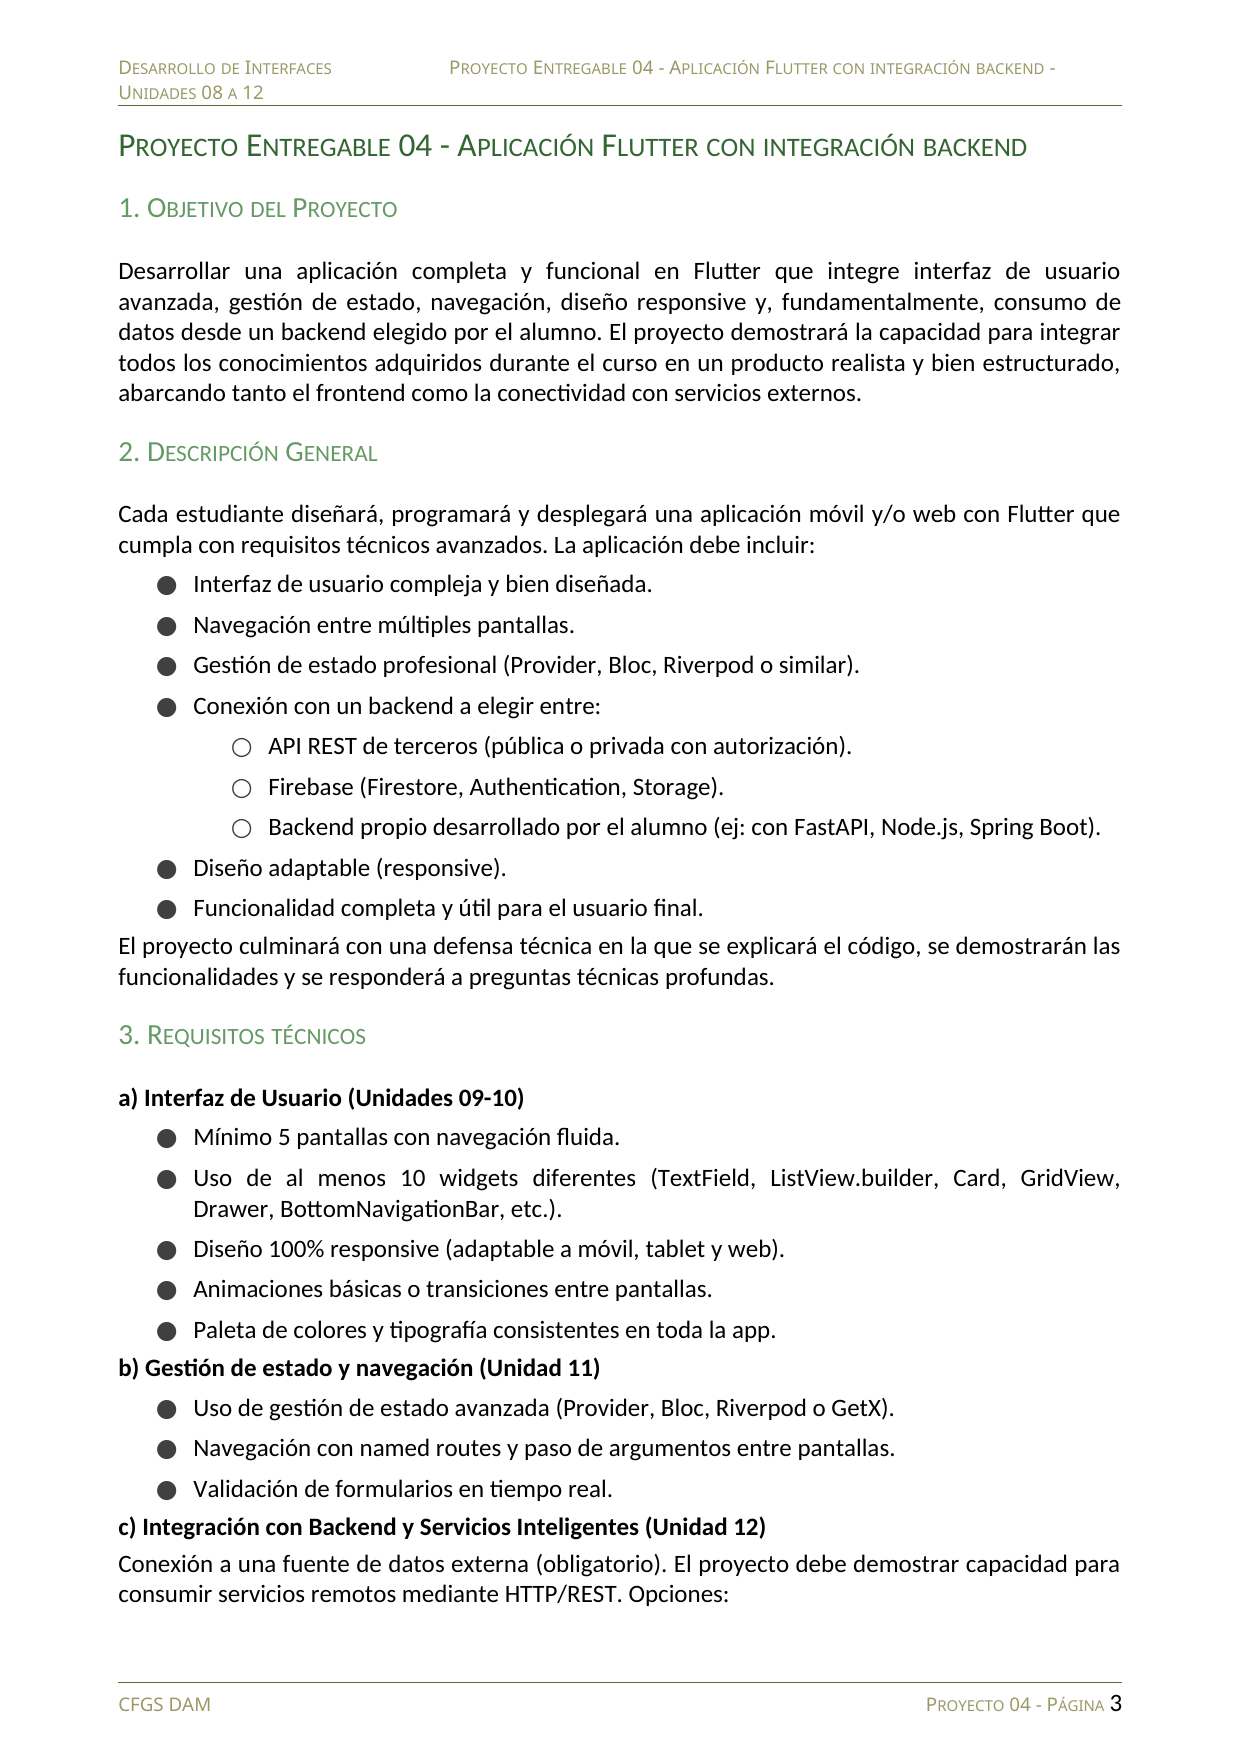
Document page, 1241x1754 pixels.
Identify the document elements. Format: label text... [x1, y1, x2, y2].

text El proyecto culminará con una defensa técnica en la que se explicará el código, se demostrarán las funcionalidades y se responderá a preguntas técnicas profundas. [118, 931, 1122, 992]
list Animaciones básicas o transiciones entre pantallas. [156, 1271, 1122, 1305]
subtitle 1. Objetivo del Proyecto [118, 189, 1122, 225]
list Backend propio desarrollado por el alumno (ej: con FastAPI, Node.js, Spring Boot). [231, 809, 1122, 843]
text Proyecto Entregable 04 - Aplicación Flutter con integración backend [118, 124, 1122, 165]
text b) Gestión de estado y navegación (Unidad 11) [118, 1352, 1122, 1383]
list Conexión con un backend a elegir entre: [156, 687, 1122, 721]
list Funcionalidad completa y útil para el usuario final. [156, 890, 1122, 924]
list Mínimo 5 pantallas con navegación fluida. [156, 1119, 1122, 1153]
list Gestión de estado profesional (Provider, Bloc, Riverpod o similar). [156, 647, 1122, 681]
text a) Interfaz de Usuario (Unidades 09-10) [118, 1082, 1122, 1113]
list Diseño adaptable (responsive). [156, 849, 1122, 883]
text Cada estudiante diseñará, programará y desplegará una aplicación móvil y/o web con Flutter que cumpla con requisitos técnicos avanzados. La aplicación debe incluir: [118, 498, 1122, 559]
text Desarrollar una aplicación completa y funcional en Flutter que integre interfaz de usuario avanzada, gestión de estado, navegación, diseño responsive y, fundamentalmente, consumo de datos desde un backend elegido por el alumno. El proyecto demostrará la capacidad para integrar todos los conocimientos adquiridos durante el curso en un producto realista y bien estructurado, abarcando tanto el frontend como la conectividad con servicios externos. [118, 255, 1122, 408]
list Uso de gestión de estado avanzada (Provider, Bloc, Riverpod o GetX). [156, 1389, 1122, 1423]
list Uso de al menos 10 widgets diferentes (TextField, ListView.builder, Card, GridView, Drawer, BottomNavigationBar, etc.). [156, 1159, 1122, 1224]
list API REST de terceros (pública o privada con autorización). [231, 728, 1122, 762]
list Validación de formularios en tiempo real. [156, 1470, 1122, 1504]
list Paleta de colores y tipografía consistentes en toda la app. [156, 1312, 1122, 1346]
list Navegación con named routes y paso de argumentos entre pantallas. [156, 1430, 1122, 1464]
list Navegación entre múltiples pantallas. [156, 606, 1122, 640]
subtitle 3. Requisitos técnicos [118, 1016, 1122, 1052]
list Diseño 100% responsive (adaptable a móvil, tablet y web). [156, 1231, 1122, 1265]
list Firebase (Firestore, Authentication, Storage). [231, 768, 1122, 802]
text c) Integración con Backend y Servicios Inteligentes (Unidad 12) [118, 1511, 1122, 1541]
list Interfaz de usuario compleja y bien diseñada. [156, 566, 1122, 600]
subtitle 2. Descripción General [118, 433, 1122, 468]
text Conexión a una fuente de datos externa (obligatorio). El proyecto debe demostrar capacidad para consumir servicios remotos mediante HTTP/REST. Opciones: [118, 1548, 1122, 1609]
